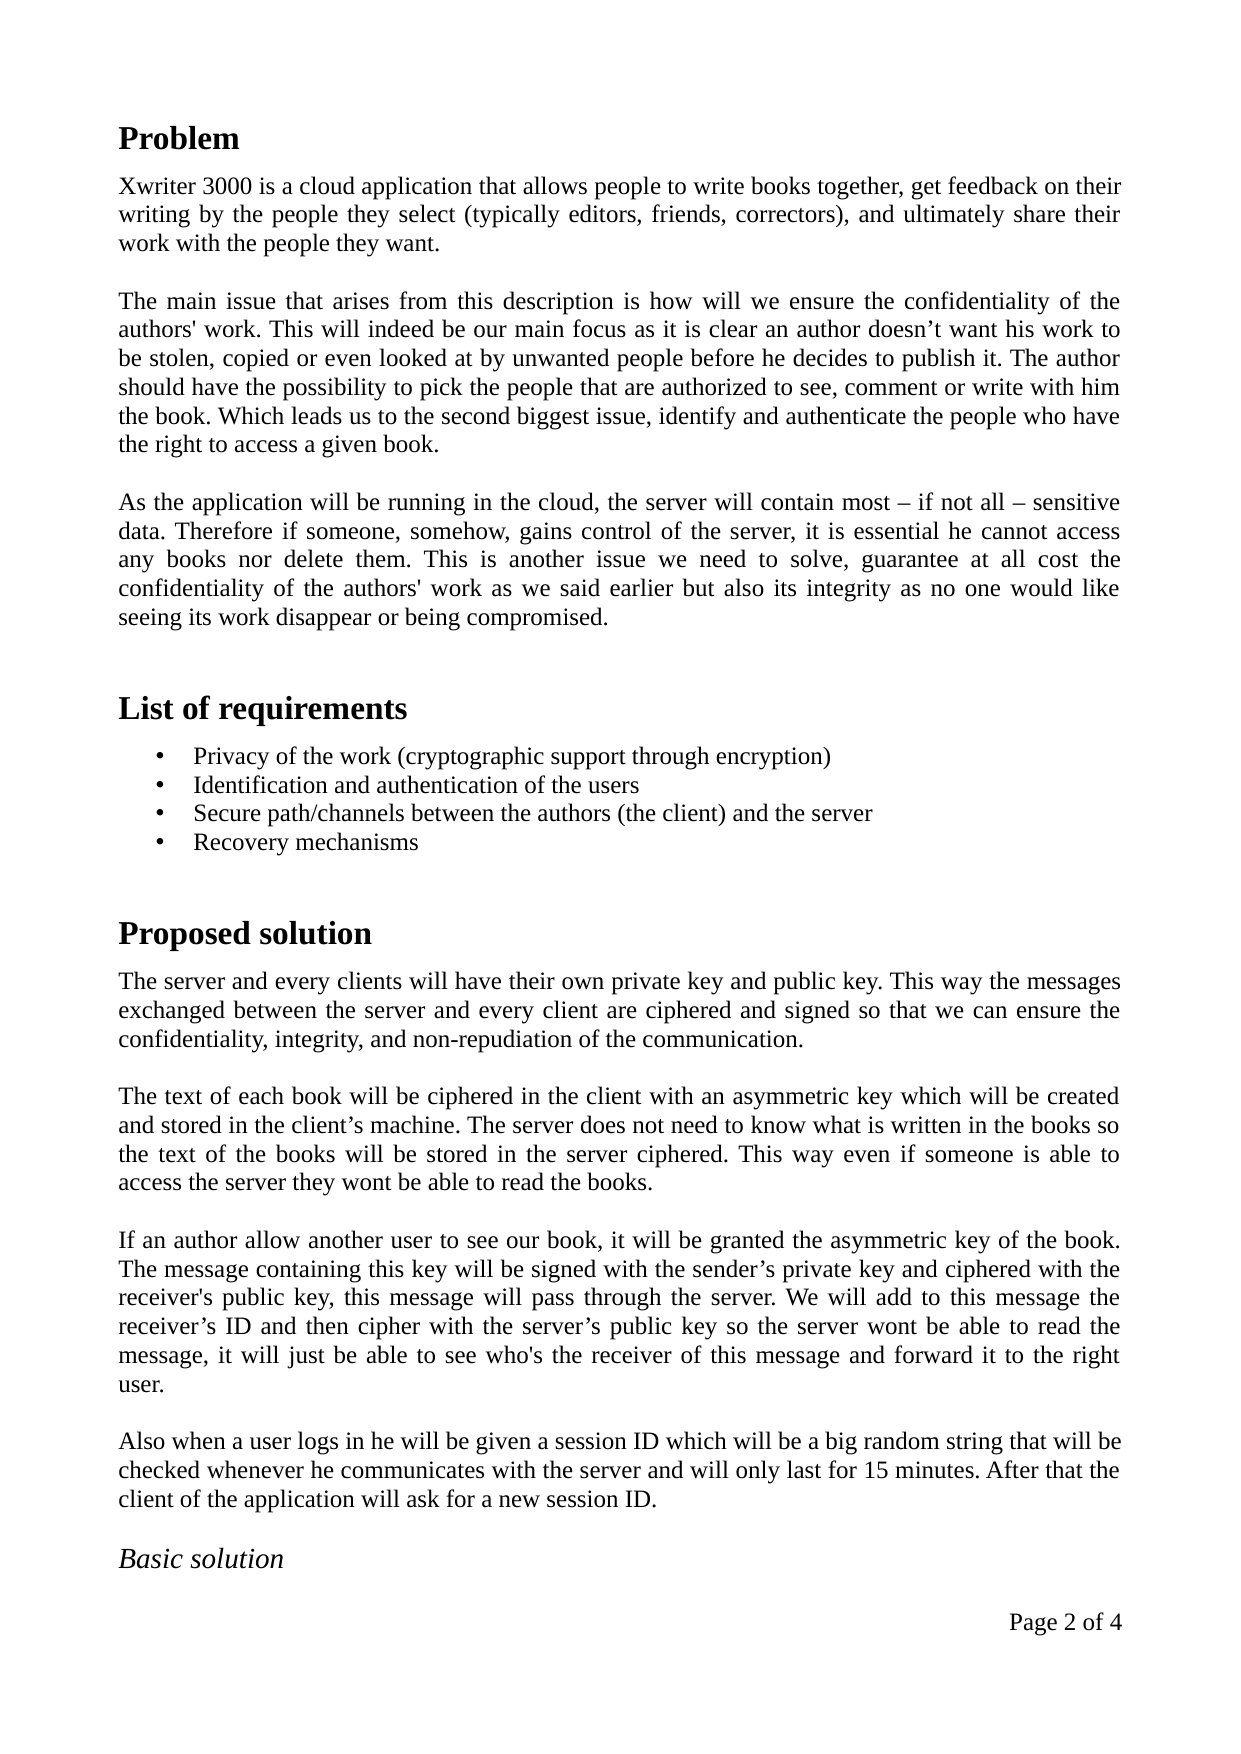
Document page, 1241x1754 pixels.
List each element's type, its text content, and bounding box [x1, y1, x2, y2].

text As the application will be running in the cloud, the server will contain most – if not all – sensitive data. Therefore if someone, somehow, gains control of the server, it is essential he cannot access any books nor delete them. This is another issue we need to solve, guarantee at all cost the confidentiality of the authors' work as we said earlier but also its integrity as no one would like seeing its work disappear or being compromised. [118, 487, 1122, 631]
text List of requirements [118, 688, 1122, 727]
text Problem [118, 118, 1122, 156]
text Also when a user logs in he will be given a session ID which will be a big random string that will be checked whenever he communicates with the server and will only last for 15 minutes. After that the client of the application will ask for a new session ID. [118, 1426, 1122, 1512]
text The main issue that arises from this description is how will we ensure the confidentiality of the authors' work. This will indeed be our main focus as it is clear an author doesn’t want his work to be stolen, copied or even looked at by unwanted people before he decides to publish it. The author should have the possibility to pick the people that are authorized to see, comment or write with him the book. Which leads us to the second biggest issue, identify and authenticate the people who have the right to access a given book. [118, 286, 1122, 458]
text If an author allow another user to see our book, it will be granted the asymmetric key of the book. The message containing this key will be signed with the sender’s private key and ciphered with the receiver's public key, this message will pass through the server. We will add to this message the receiver’s ID and then cipher with the server’s public key so the server wont be able to read the message, it will just be able to see who's the receiver of this message and forward it to the right user. [118, 1225, 1122, 1397]
text Proposed solution [118, 913, 1122, 952]
list Privacy of the work (cryptographic support through encryption) [156, 741, 1122, 770]
text The text of each book will be ciphered in the client with an asymmetric key which will be created and stored in the client’s machine. The server does not need to know what is written in the books so the text of the books will be stored in the server ciphered. This way even if someone is able to access the server they wont be able to read the books. [118, 1081, 1122, 1196]
text Xwriter 3000 is a cloud application that allows people to write books together, get feedback on their writing by the people they select (typically editors, friends, correctors), and ultimately share their work with the people they want. [118, 171, 1122, 257]
list Identification and authentication of the users [156, 770, 1122, 798]
text Basic solution [118, 1541, 1122, 1575]
list Secure path/channels between the authors (the client) and the server [156, 798, 1122, 827]
text The server and every clients will have their own private key and public key. This way the messages exchanged between the server and every client are ciphered and signed so that we can ensure the confidentiality, integrity, and non-repudiation of the communication. [118, 966, 1122, 1052]
list Recovery mechanisms [156, 827, 1122, 856]
